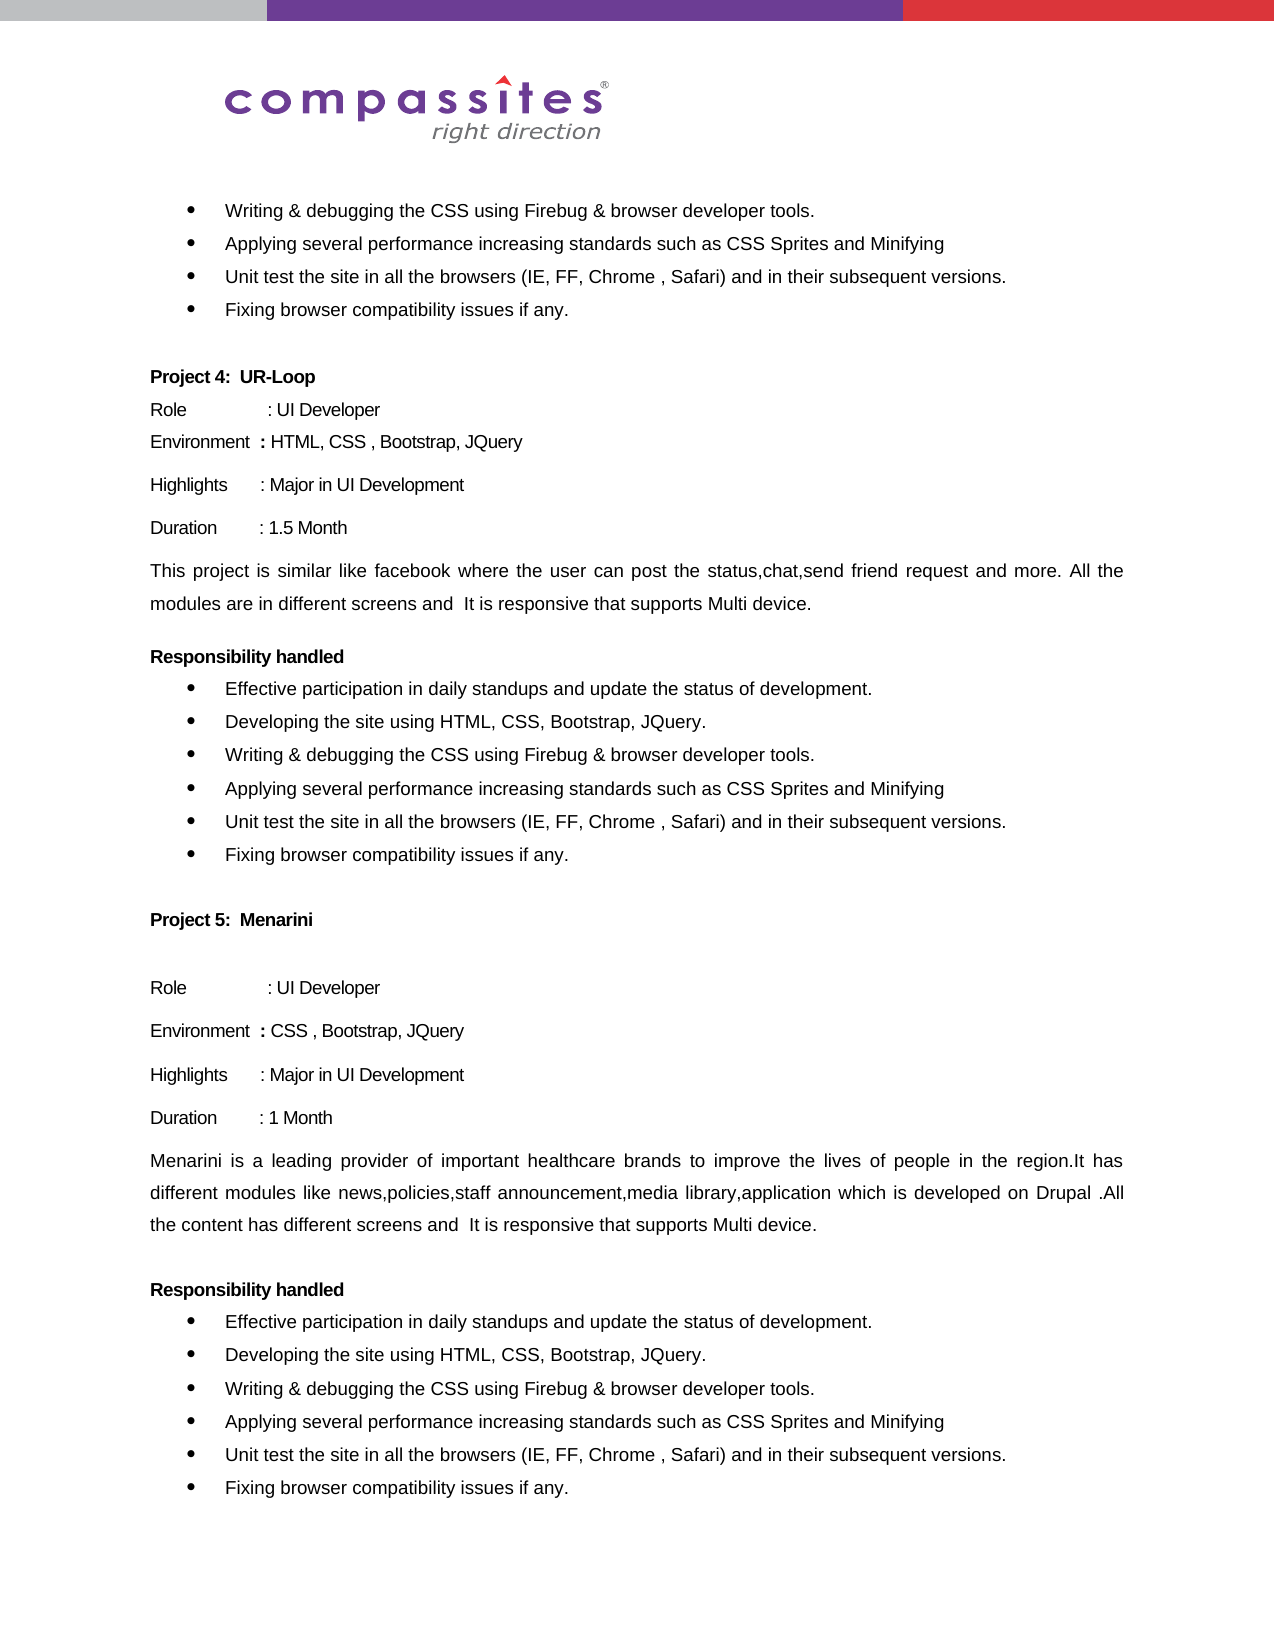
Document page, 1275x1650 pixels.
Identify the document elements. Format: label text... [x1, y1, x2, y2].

list Writing & debugging the CSS using Firebug & browser developer tools. [187, 744, 1181, 766]
list Fixing browser compatibility issues if any. [187, 843, 1181, 866]
list Highlights : Major in UI Development [150, 474, 1125, 496]
text This project is similar like facebook where the user can post the status,chat,send friend request and more. All the modules are in different screens and It is responsive that supports Multi device. [150, 560, 1125, 614]
list Duration : 1 Month [150, 1107, 1125, 1128]
text Menarini is a leading provider of important healthcare brands to improve the lives of people in the region.It has different modules like news,policies,staff announcement,media library,application which is developed on Drupal .All the content has different screens and It is responsive that supports Multi device. [150, 1150, 1125, 1236]
list Fixing browser compatibility issues if any. [187, 299, 1181, 321]
list Effective participation in daily standups and update the status of development. [187, 678, 1181, 700]
list Developing the site using HTML, CSS, Bootstrap, JQuery. [187, 1344, 1181, 1366]
list Writing & debugging the CSS using Firebug & browser developer tools. [187, 199, 1181, 221]
list Fixing browser compatibility issues if any. [187, 1477, 1181, 1499]
list Applying several performance increasing standards such as CSS Sprites and Minifying [187, 777, 1181, 799]
list Writing & debugging the CSS using Firebug & browser developer tools. [187, 1377, 1181, 1399]
list Effective participation in daily standups and update the status of development. [187, 1311, 1181, 1333]
list Unit test the site in all the browsers (IE, FF, Chrome , Safari) and in their subsequent versions. [187, 266, 1181, 288]
list Project 5: Menarini [150, 909, 1125, 931]
list Responsibility handled [150, 1279, 1125, 1300]
list Role : UI Developer [150, 398, 1125, 420]
list Applying several performance increasing standards such as CSS Sprites and Minifying [187, 232, 1181, 254]
list Environment : HTML, CSS , Bootstrap, JQuery [150, 431, 1125, 452]
list Role : UI Developer [150, 977, 1125, 999]
list Applying several performance increasing standards such as CSS Sprites and Minifying [187, 1411, 1181, 1433]
list Unit test the site in all the browsers (IE, FF, Chrome , Safari) and in their subsequent versions. [187, 1444, 1181, 1466]
list Environment : CSS , Bootstrap, JQuery [150, 1020, 1125, 1042]
list Developing the site using HTML, CSS, Bootstrap, JQuery. [187, 711, 1181, 733]
list Unit test the site in all the browsers (IE, FF, Chrome , Safari) and in their subsequent versions. [187, 810, 1181, 832]
list Duration : 1.5 Month [150, 517, 1125, 539]
list Responsibility handled [150, 646, 1125, 667]
list Highlights : Major in UI Development [150, 1063, 1125, 1085]
text Project 4: UR-Loop [150, 366, 1125, 388]
